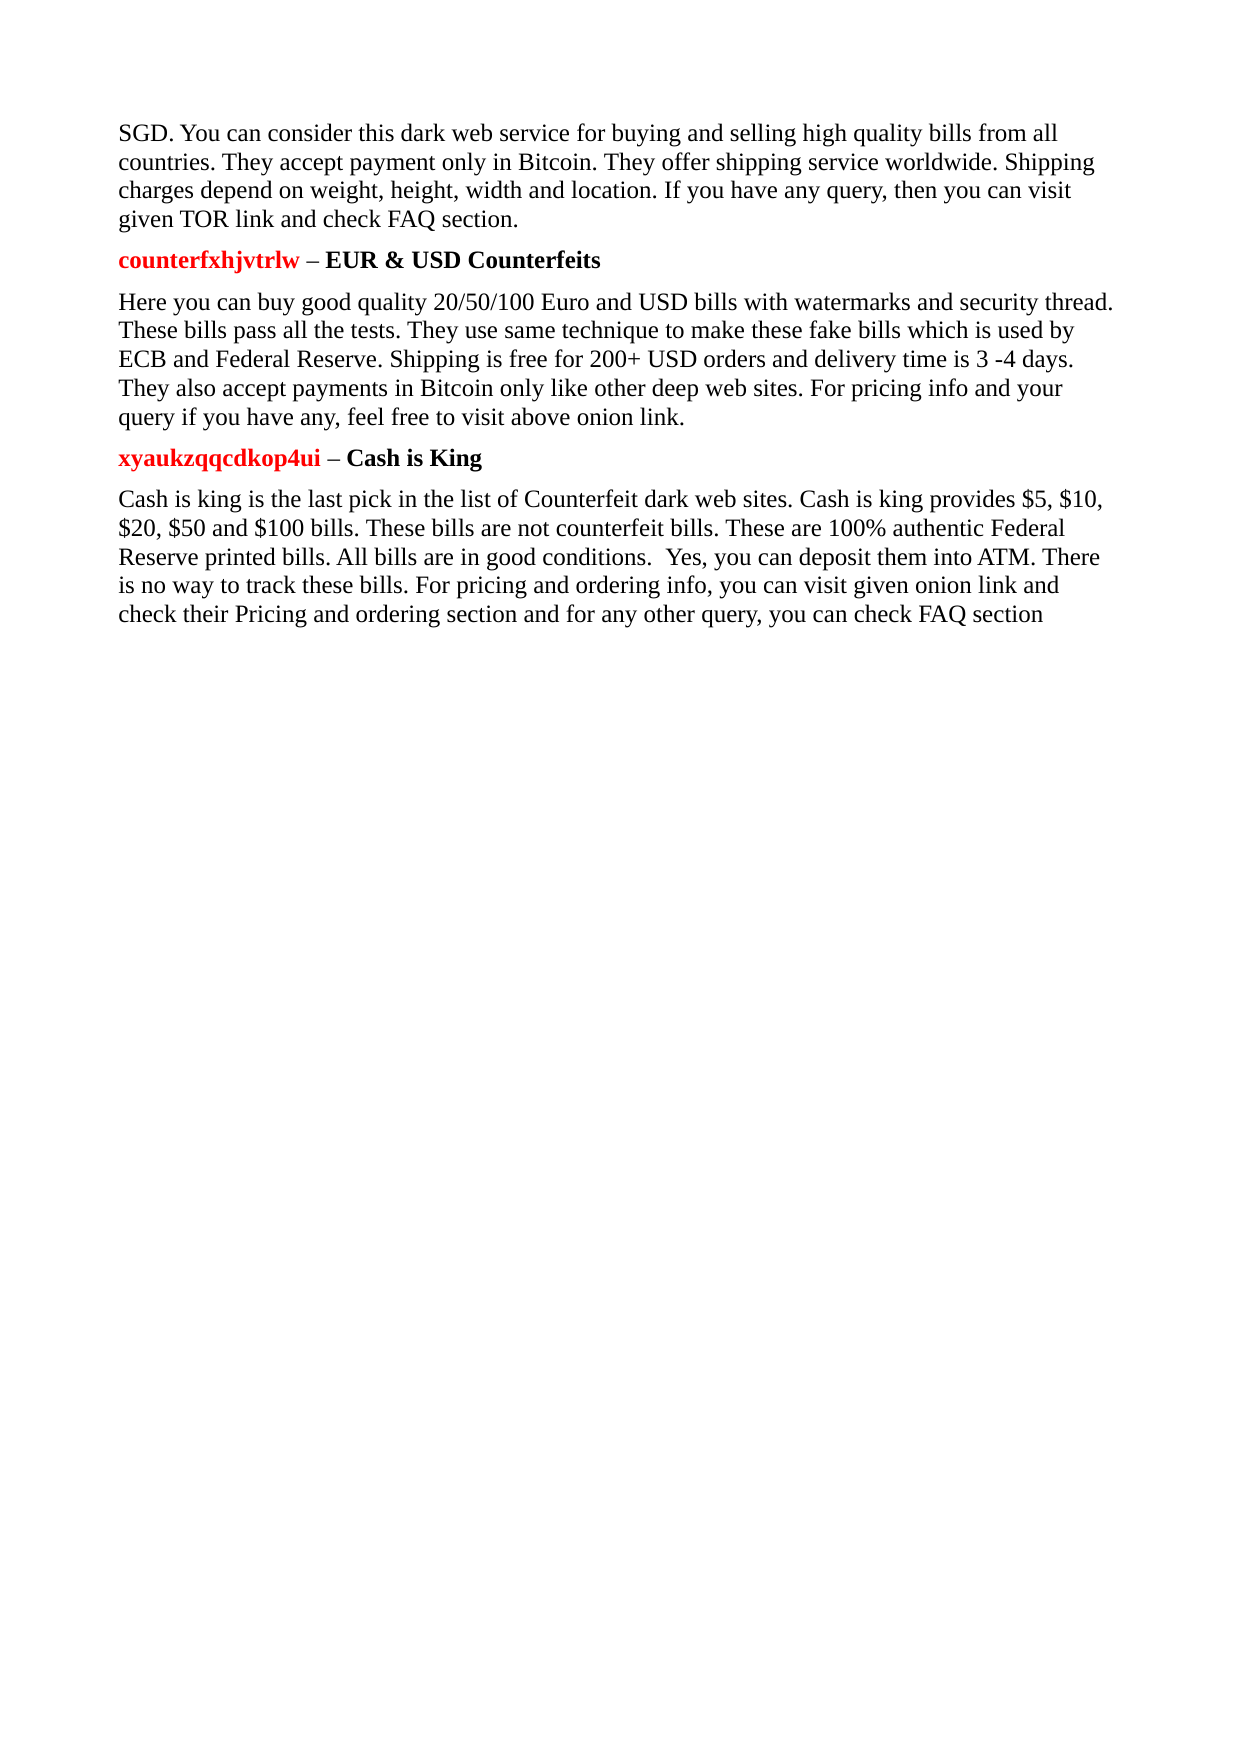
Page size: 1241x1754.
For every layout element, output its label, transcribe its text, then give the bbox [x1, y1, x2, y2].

text counterfxhjvtrlw – EUR & USD Counterfeits [118, 246, 1122, 274]
text Here you can buy good quality 20/50/100 Euro and USD bills with watermarks and security thread. These bills pass all the tests. They use same technique to make these fake bills which is used by ECB and Federal Reserve. Shipping is free for 200+ USD orders and delivery time is 3 -4 days. They also accept payments in Bitcoin only like other deep web sites. For pricing info and your query if you have any, feel free to visit above onion link. [118, 287, 1122, 431]
text xyaukzqqcdkop4ui – Cash is King [118, 443, 1122, 472]
text Cash is king is the last pick in the list of Counterfeit dark web sites. Cash is king provides $5, $10, $20, $50 and $100 bills. These bills are not counterfeit bills. These are 100% authentic Federal Reserve printed bills. All bills are in good conditions. Yes, you can deposit them into ATM. There is no way to track these bills. For pricing and ordering info, you can visit given onion link and check their Pricing and ordering section and for any other query, you can check FAQ section [118, 484, 1122, 628]
text SGD. You can consider this dark web service for buying and selling high quality bills from all countries. They accept payment only in Bitcoin. They offer shipping service worldwide. Shipping charges depend on weight, height, width and location. If you have any query, then you can visit given TOR link and check FAQ section. [118, 118, 1122, 233]
